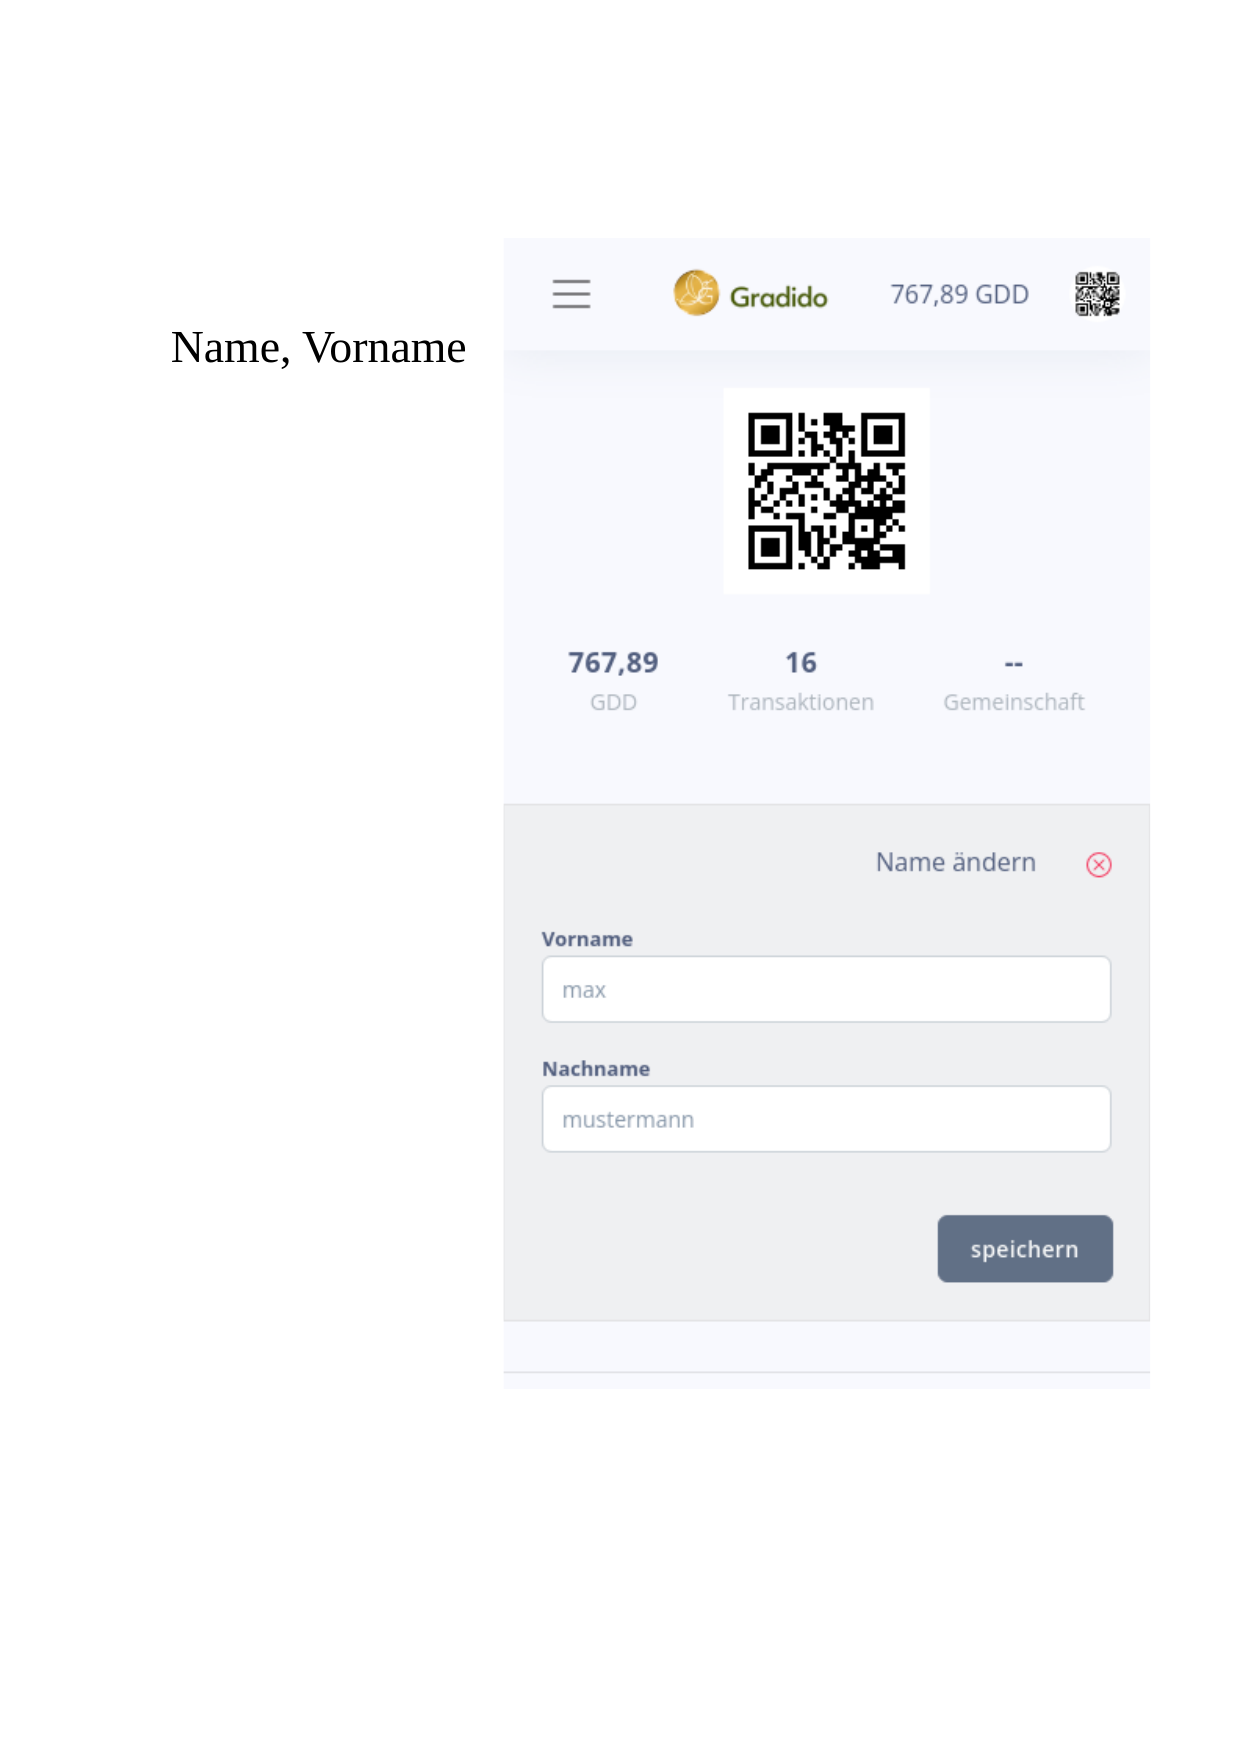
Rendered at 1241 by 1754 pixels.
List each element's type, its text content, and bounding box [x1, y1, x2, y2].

list Name, Vorname [133, 319, 503, 372]
picture [503, 238, 1151, 1389]
